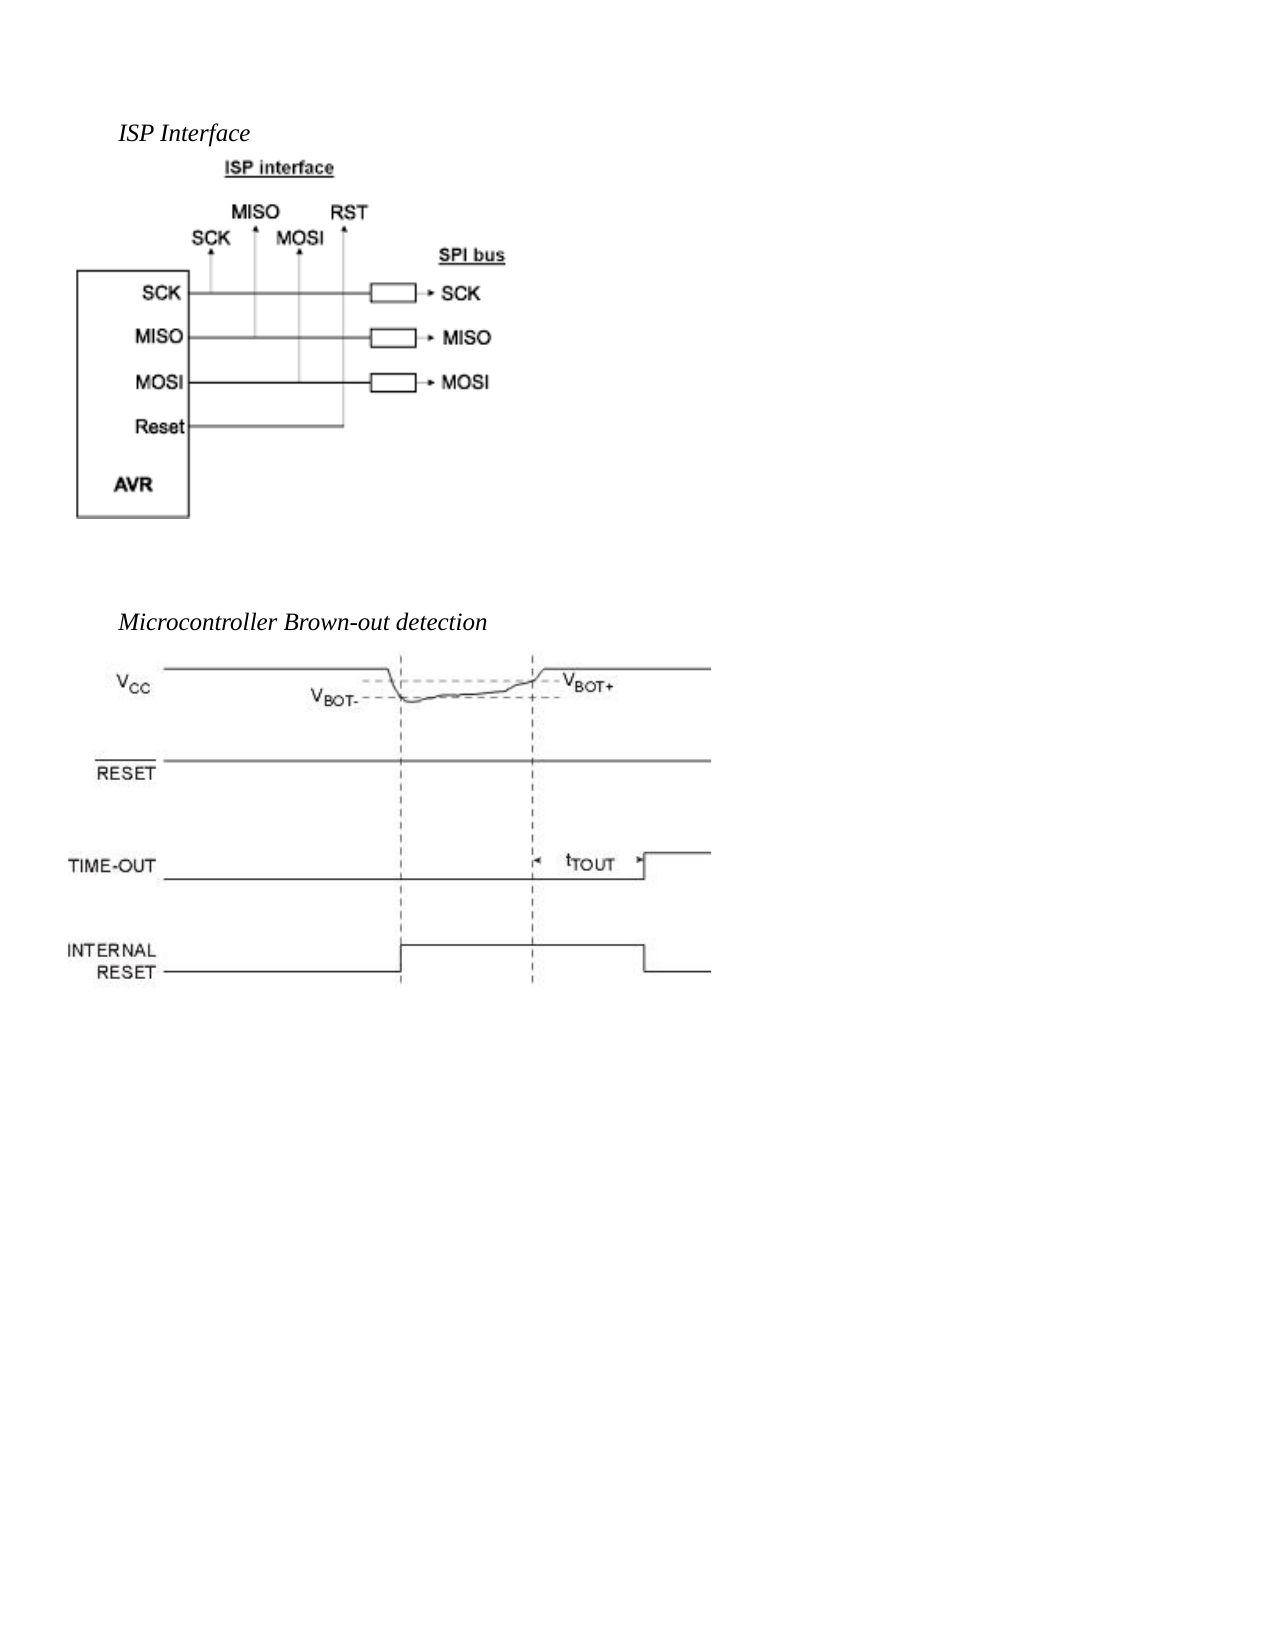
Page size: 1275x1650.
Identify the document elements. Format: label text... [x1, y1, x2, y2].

text ISP Interface [118, 118, 1157, 147]
text Microcontroller Brown-out detection [118, 607, 1157, 636]
picture [56, 650, 712, 1015]
picture [75, 156, 511, 519]
